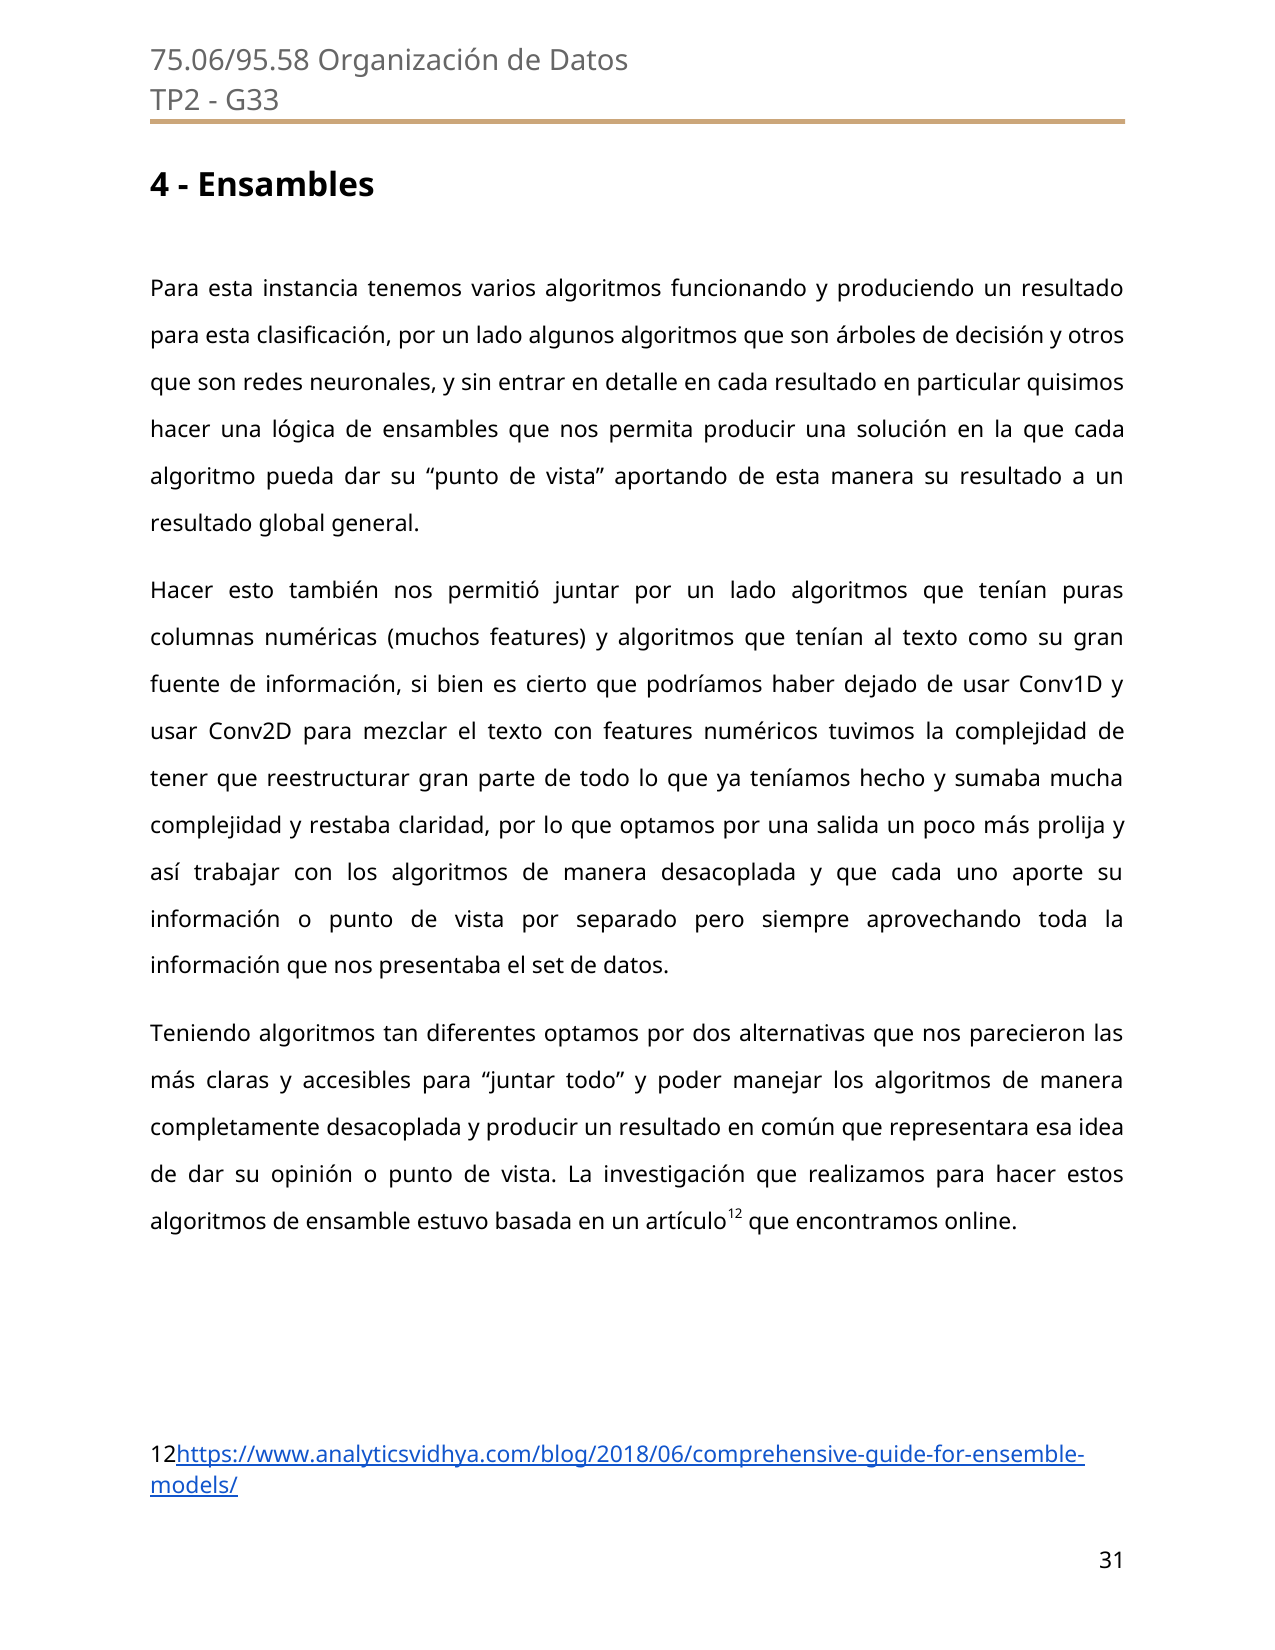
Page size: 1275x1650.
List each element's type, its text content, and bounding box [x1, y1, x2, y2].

subtitle 4 - Ensambles [150, 161, 1125, 252]
text Hacer esto también nos permitió juntar por un lado algoritmos que tenían puras columnas numéricas (muchos features) y algoritmos que tenían al texto como su gran fuente de información, si bien es cierto que podríamos haber dejado de usar Conv1D y usar Conv2D para mezclar el texto con features numéricos tuvimos la complejidad de tener que reestructurar gran parte de todo lo que ya teníamos hecho y sumaba mucha complejidad y restaba claridad, por lo que optamos por una salida un poco más prolija y así trabajar con los algoritmos de manera desacoplada y que cada uno aporte su información o punto de vista por separado pero siempre aprovechando toda la información que nos presentaba el set de datos. [150, 574, 1125, 981]
picture [150, 119, 1125, 124]
text Teniendo algoritmos tan diferentes optamos por dos alternativas que nos parecieron las más claras y accesibles para “juntar todo” y poder manejar los algoritmos de manera completamente desacoplada y producir un resultado en común que representara esa idea de dar su opinión o punto de vista. La investigación que realizamos para hacer estos algoritmos de ensamble estuvo basada en un artículo que encontramos online. [150, 1017, 1125, 1236]
text Para esta instancia tenemos varios algoritmos funcionando y produciendo un resultado para esta clasificación, por un lado algunos algoritmos que son árboles de decisión y otros que son redes neuronales, y sin entrar en detalle en cada resultado en particular quisimos hacer una lógica de ensambles que nos permita producir una solución en la que cada algoritmo pueda dar su “punto de vista” aportando de esta manera su resultado a un resultado global general. [150, 272, 1125, 538]
text https://www.analyticsvidhya.com/blog/2018/06/comprehensive-guide-for-ensemble-models/ [150, 1437, 1125, 1500]
